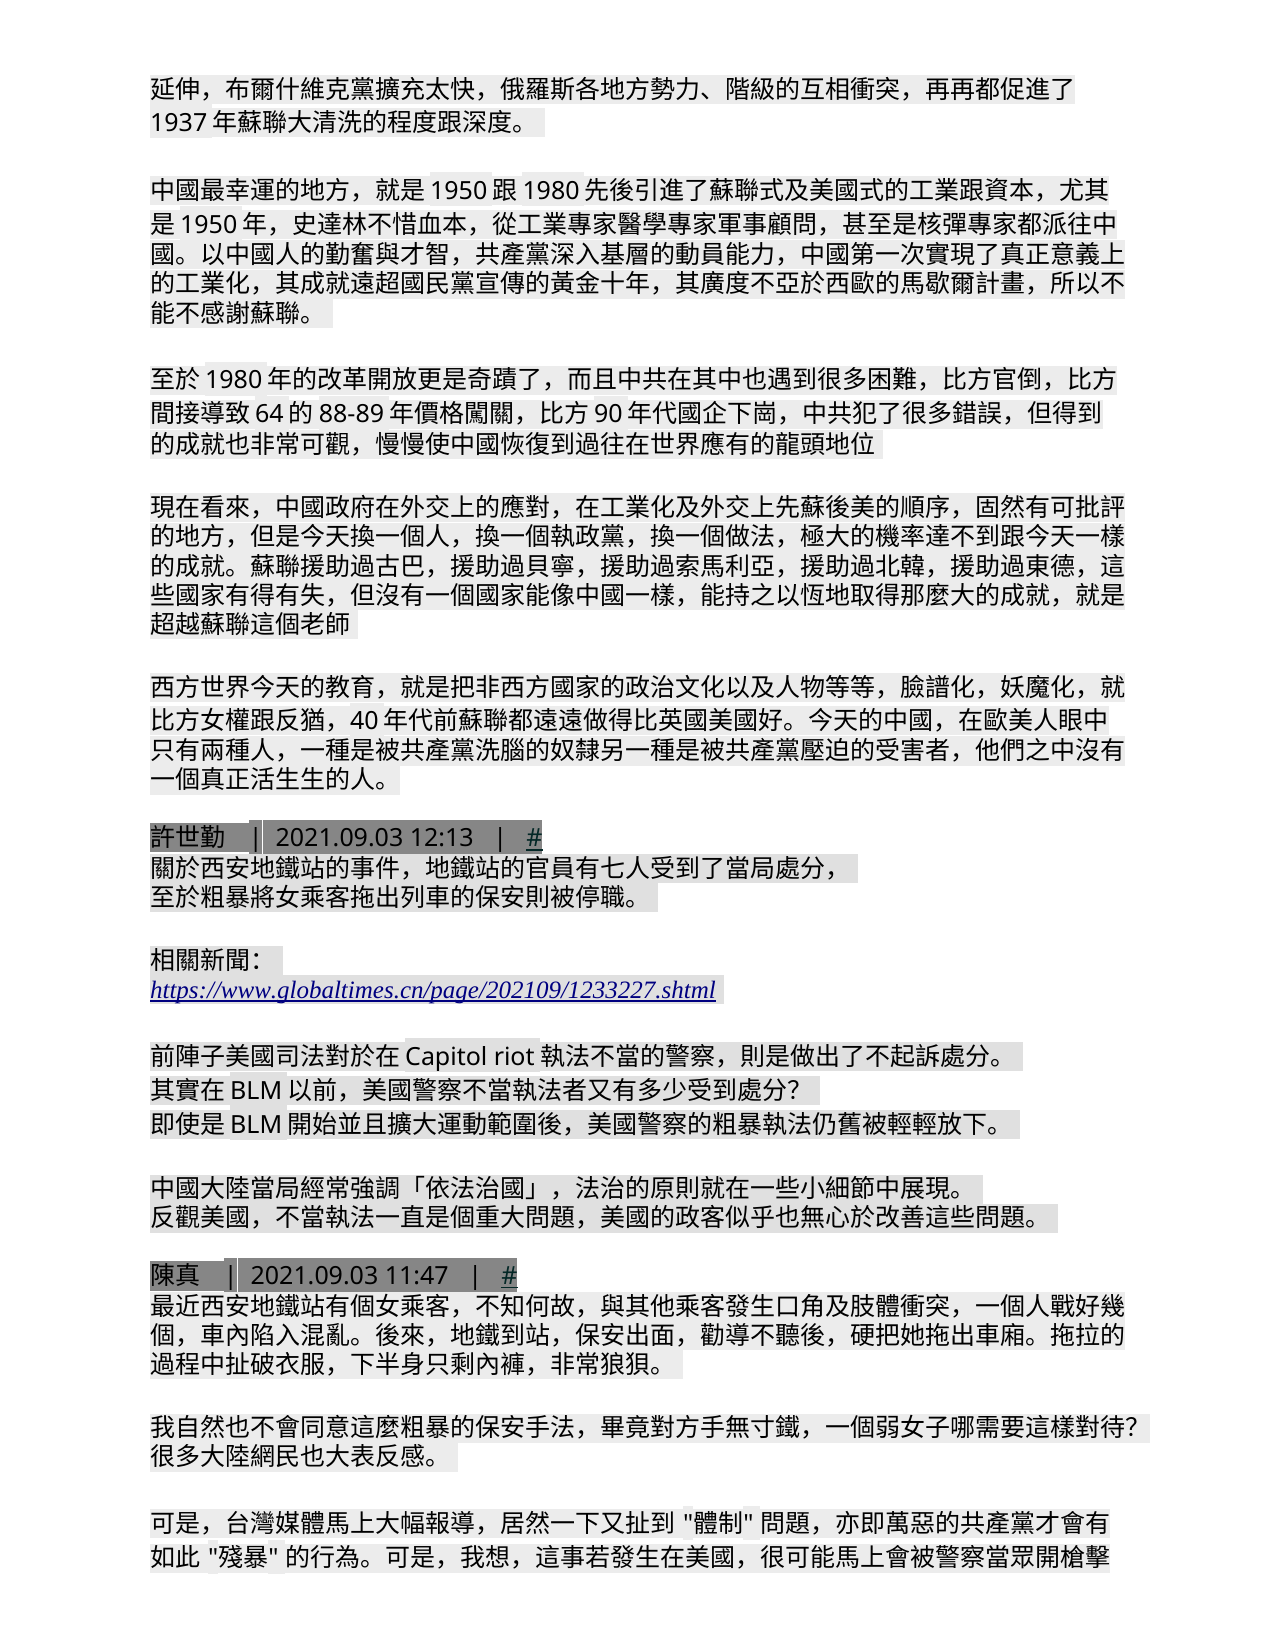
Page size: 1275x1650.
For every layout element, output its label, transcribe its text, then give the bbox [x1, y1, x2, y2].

text 陳真 | 2021.09.03 11:47 | # [150, 1258, 1125, 1292]
text 延伸，布爾什維克黨擴充太快，俄羅斯各地方勢力、階級的互相衝突，再再都促進了1937年蘇聯大清洗的程度跟深度。 中國最幸運的地方，就是1950跟1980先後引進了蘇聯式及美國式的工業跟資本，尤其是1950年，史達林不惜血本，從工業專家醫學專家軍事顧問，甚至是核彈專家都派往中國。以中國人的勤奮與才智，共產黨深入基層的動員能力，中國第一次實現了真正意義上的工業化，其成就遠超國民黨宣傳的黃金十年，其廣度不亞於西歐的馬歇爾計畫，所以不能不感謝蘇聯。 至於1980年的改革開放更是奇蹟了，而且中共在其中也遇到很多困難，比方官倒，比方間接導致64的88-89年價格闖關，比方90年代國企下崗，中共犯了很多錯誤，但得到的成就也非常可觀，慢慢使中國恢復到過往在世界應有的龍頭地位 現在看來，中國政府在外交上的應對，在工業化及外交上先蘇後美的順序，固然有可批評的地方，但是今天換一個人，換一個執政黨，換一個做法，極大的機率達不到跟今天一樣的成就。蘇聯援助過古巴，援助過貝寧，援助過索馬利亞，援助過北韓，援助過東德，這些國家有得有失，但沒有一個國家能像中國一樣，能持之以恆地取得那麼大的成就，就是超越蘇聯這個老師 西方世界今天的教育，就是把非西方國家的政治文化以及人物等等，臉譜化，妖魔化，就比方女權跟反猶，40年代前蘇聯都遠遠做得比英國美國好。今天的中國，在歐美人眼中只有兩種人，一種是被共產黨洗腦的奴隸另一種是被共產黨壓迫的受害者，他們之中沒有一個真正活生生的人。 [150, 75, 1125, 795]
text 最近西安地鐵站有個女乘客，不知何故，與其他乘客發生口角及肢體衝突，一個人戰好幾個，車內陷入混亂。後來，地鐵到站，保安出面，勸導不聽後，硬把她拖出車廂。拖拉的過程中扯破衣服，下半身只剩內褲，非常狼狽。 我自然也不會同意這麼粗暴的保安手法，畢竟對方手無寸鐵，一個弱女子哪需要這樣對待？很多大陸網民也大表反感。 可是，台灣媒體馬上大幅報導，居然一下又扯到 "體制" 問題，亦即萬惡的共產黨才會有如此 "殘暴" 的行為。可是，我想，這事若發生在美國，很可能馬上會被警察當眾開槍擊斃或勒喉勒到死，而不只是拖出車廂。這時候，台灣媒體肯定又會說西方國家法治嚴謹，公權力伸張云云。 [150, 1292, 1125, 1574]
text 許世勤 | 2021.09.03 12:13 | # [150, 820, 1125, 854]
text 關於西安地鐵站的事件，地鐵站的官員有七人受到了當局處分， 至於粗暴將女乘客拖出列車的保安則被停職。 相關新聞： https://www.globaltimes.cn/page/202109/1233227.shtml 前陣子美國司法對於在Capitol riot執法不當的警察，則是做出了不起訴處分。 其實在BLM以前，美國警察不當執法者又有多少受到處分？ 即使是BLM開始並且擴大運動範圍後，美國警察的粗暴執法仍舊被輕輕放下。 中國大陸當局經常強調「依法治國」，法治的原則就在一些小細節中展現。 反觀美國，不當執法一直是個重大問題，美國的政客似乎也無心於改善這些問題。 [150, 854, 1125, 1233]
